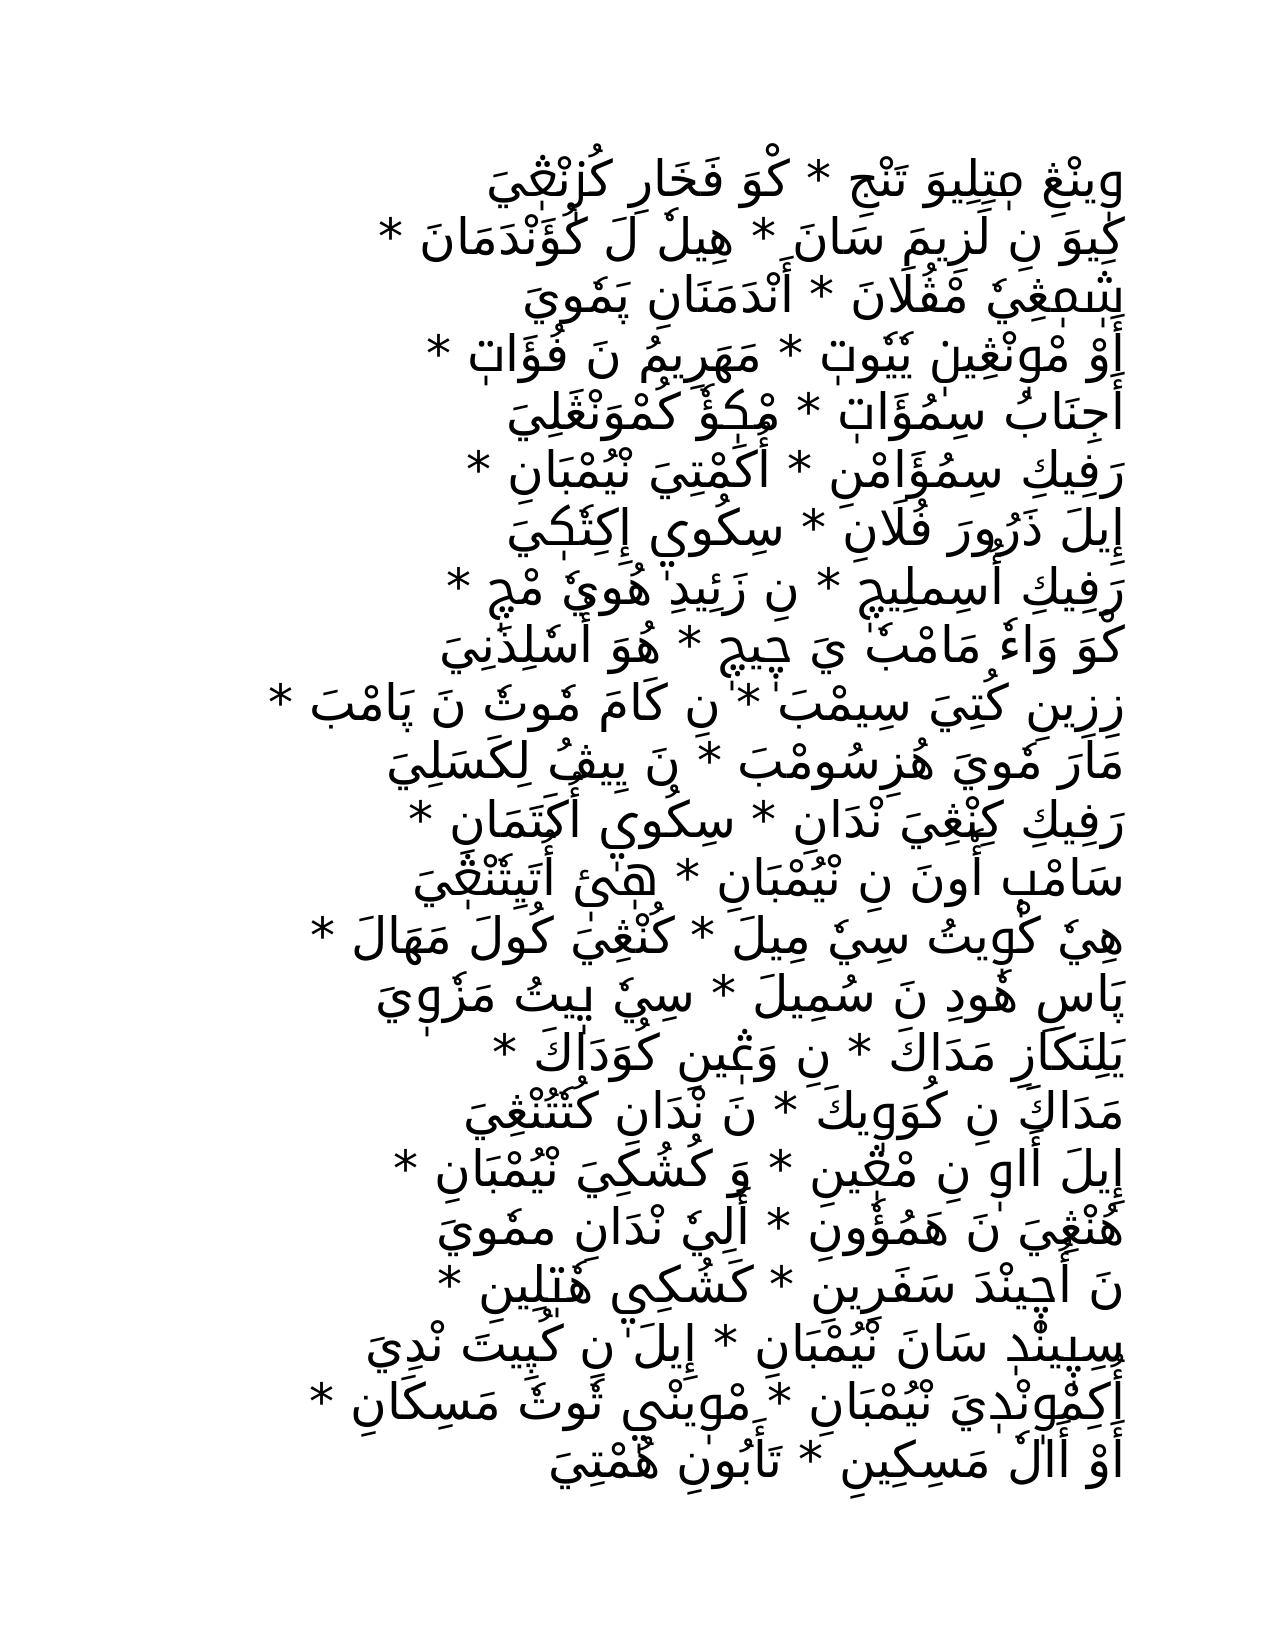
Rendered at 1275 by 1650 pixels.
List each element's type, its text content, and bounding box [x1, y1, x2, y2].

text أُكِمْوٖنْدٖيَ نْيُمْبَانِ * مْوٖينْيٖ تٗوتٗ مَسِكَانِ * أَوْ أَالٗ مَسِكِينِ * تَأَبُونِ هُمْتِيَ [150, 1373, 1125, 1489]
text رَفِيكِ سِمُؤَامْنِ * أُكَمْتِيَ نْيُمْبَانِ * إِيلَ ذَرُورَ فُلَانِ * سِكُويٖ إِكِتٗكٖيَ [150, 441, 1125, 558]
text كِيوَ نِ لَزِيمَ سَانَ * هِيلٗ لَ كُؤَنْدَمَانَ * شٖمٖڠِيٗ مْڤُلَانَ * أَنْدَمَنَانِ پَمٗويَ [150, 208, 1125, 325]
text زِزِينِ كُتِيَ سِيمْبَ * نِ كَامَ مٗوتٗ نَ پَامْبَ * مَارَ مٗويَ هُزِسُومْبَ * نَ يِيڤُ لِكَسَلِيَ [150, 674, 1125, 791]
text هِيٗ كْوٖيتُ سِيٗ مِيلَ * كُنْڠِيَ كُولَ مَهَالَ * پَاسِ هٗودِ نَ سُمِيلَ * سِيٗ يٖيتُ مَزٗوٖيَ [150, 907, 1125, 1023]
text وٖينْڠِ مٖتِلِيوَ تَنْجِ * كْوَ فَخَارِ كُزٖنْڠٖيَ [150, 150, 1125, 208]
text رَفِيكِ أُسِملِيچٖ * نِ زَئِيدِ هُويٗ مْچٖ * كْوَ وَاءٗ مَامْبٗ يَ چٖيچٖ * هُوَ أُسٗلِذَنِيَ [150, 558, 1125, 674]
text أَوْ مْوٖنْڠِينٖ يٗيٗوتٖ * مَهَرِيمُ نَ فُؤَاتٖ * أَجِنَابُ سِمُؤَاتٖ * مْكٖؤٗ كُمْوَنْڠَلِيَ [150, 325, 1125, 441]
text يَلِنَكَازِ مَدَاكَ * نِ وَڠٖينِ كُوَدَاكَ * مَدَاكَ نِ كُوَوٖيكَ * نَ نْدَانِ كُتٗتُنْڠِيَ [150, 1023, 1125, 1140]
text إِيلَ أَاوٖ نِ مْڠٖينِ * وَ كُشُكِيَ نْيُمْبَانِ * هُنْڠِيَ نَ هَمُؤٗونِ * أَلِيٗ نْدَانِ ممٗويَ [150, 1140, 1125, 1256]
text رَفِيكِ كِنْڠِيَ نْدَانِ * سِكُويٖ أُكَتَمَانِ * سَامْبٖ أٗونَ نِ نْيُمْبَانِ * هٖئٖ أُتَيِتٗنْڠٖيَ [150, 791, 1125, 907]
text نَ أُچٖينْدَ سَفَرِينِ * كَشُكِيٖ هٗتٖلِينِ * سِپٖينْدٖ سَانَ نْيُمْبَانِ * إِيلَ نِ كُپِيتَ نْدِيَ [150, 1256, 1125, 1373]
